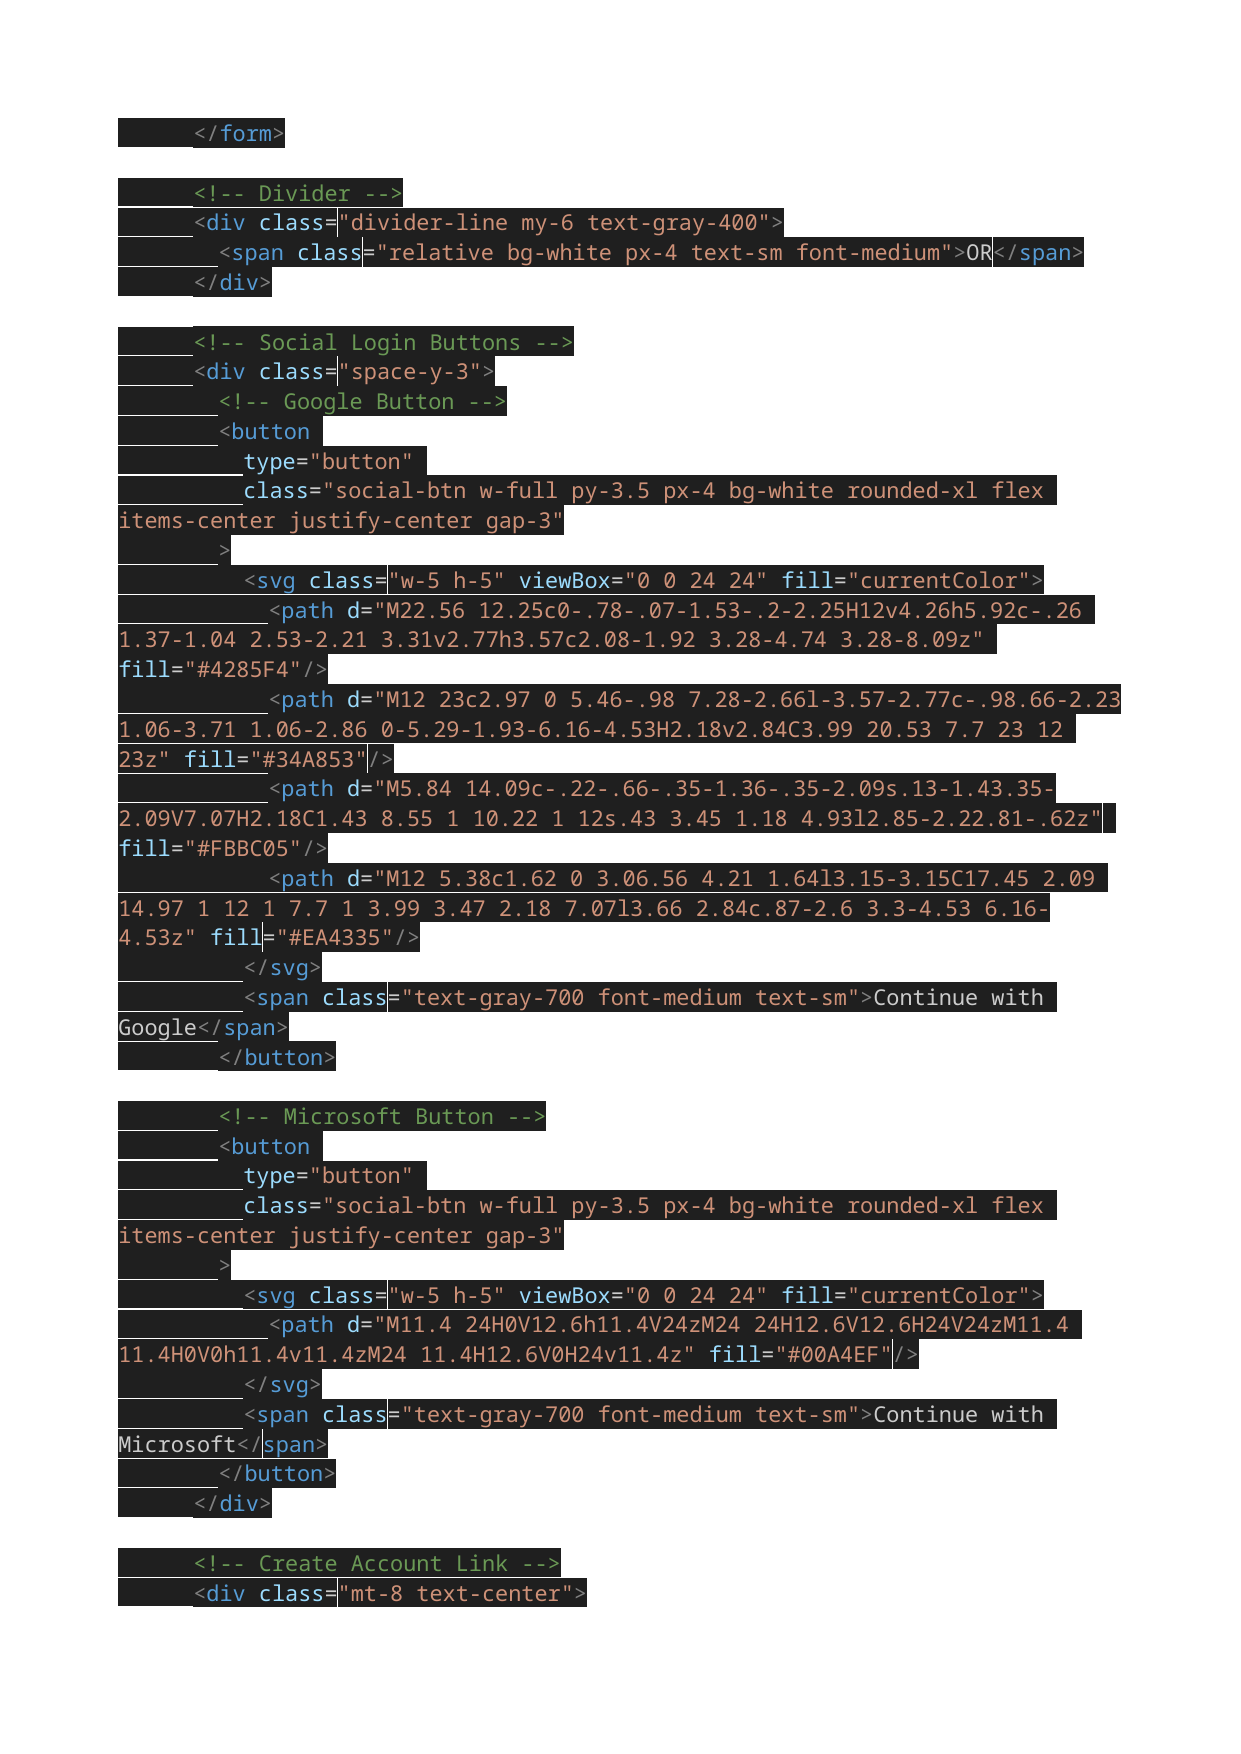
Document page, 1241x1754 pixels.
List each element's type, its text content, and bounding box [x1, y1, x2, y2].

text <!-- Social Login Buttons --> [118, 326, 1122, 356]
text <!-- Divider --> [118, 178, 1122, 207]
text class="social-btn w-full py-3.5 px-4 bg-white rounded-xl flex items-center justify-center gap-3" [118, 1190, 1122, 1250]
text <span class="text-gray-700 font-medium text-sm">Continue with Google</span> [118, 982, 1122, 1041]
text </div> [118, 267, 1122, 297]
text > [118, 1250, 1122, 1280]
text type="button" [118, 446, 1122, 475]
text <span class="text-gray-700 font-medium text-sm">Continue with Microsoft</span> [118, 1399, 1122, 1458]
text <button [118, 1131, 1122, 1161]
text </button> [118, 1041, 1122, 1071]
text <path d="M11.4 24H0V12.6h11.4V24zM24 24H12.6V12.6H24V24zM11.4 11.4H0V0h11.4v11.4zM24 11.4H12.6V0H24v11.4z" fill="#00A4EF"/> [118, 1309, 1122, 1369]
text <!-- Microsoft Button --> [118, 1101, 1122, 1131]
text <path d="M22.56 12.25c0-.78-.07-1.53-.2-2.25H12v4.26h5.92c-.26 1.37-1.04 2.53-2.21 3.31v2.77h3.57c2.08-1.92 3.28-4.74 3.28-8.09z" fill="#4285F4"/> [118, 594, 1122, 684]
text type="button" [118, 1161, 1122, 1190]
text class="social-btn w-full py-3.5 px-4 bg-white rounded-xl flex items-center justify-center gap-3" [118, 475, 1122, 535]
text <div class="space-y-3"> [118, 356, 1122, 386]
text <path d="M5.84 14.09c-.22-.66-.35-1.36-.35-2.09s.13-1.43.35-2.09V7.07H2.18C1.43 8.55 1 10.22 1 12s.43 3.45 1.18 4.93l2.85-2.22.81-.62z" fill="#FBBC05"/> [118, 773, 1122, 863]
text <div class="mt-8 text-center"> [118, 1577, 1122, 1607]
text <path d="M12 23c2.97 0 5.46-.98 7.28-2.66l-3.57-2.77c-.98.66-2.23 1.06-3.71 1.06-2.86 0-5.29-1.93-6.16-4.53H2.18v2.84C3.99 20.53 7.7 23 12 23z" fill="#34A853"/> [118, 684, 1122, 773]
text <div class="divider-line my-6 text-gray-400"> [118, 207, 1122, 237]
text <!-- Create Account Link --> [118, 1548, 1122, 1577]
text </button> [118, 1458, 1122, 1488]
text <svg class="w-5 h-5" viewBox="0 0 24 24" fill="currentColor"> [118, 565, 1122, 594]
text </div> [118, 1488, 1122, 1518]
text </form> [118, 118, 1122, 148]
text <path d="M12 5.38c1.62 0 3.06.56 4.21 1.64l3.15-3.15C17.45 2.09 14.97 1 12 1 7.7 1 3.99 3.47 2.18 7.07l3.66 2.84c.87-2.6 3.3-4.53 6.16-4.53z" fill="#EA4335"/> [118, 863, 1122, 952]
text </svg> [118, 1369, 1122, 1399]
text <span class="relative bg-white px-4 text-sm font-medium">OR</span> [118, 237, 1122, 267]
text <svg class="w-5 h-5" viewBox="0 0 24 24" fill="currentColor"> [118, 1280, 1122, 1309]
text > [118, 535, 1122, 565]
text <button [118, 416, 1122, 446]
text <!-- Google Button --> [118, 386, 1122, 416]
text </svg> [118, 952, 1122, 982]
